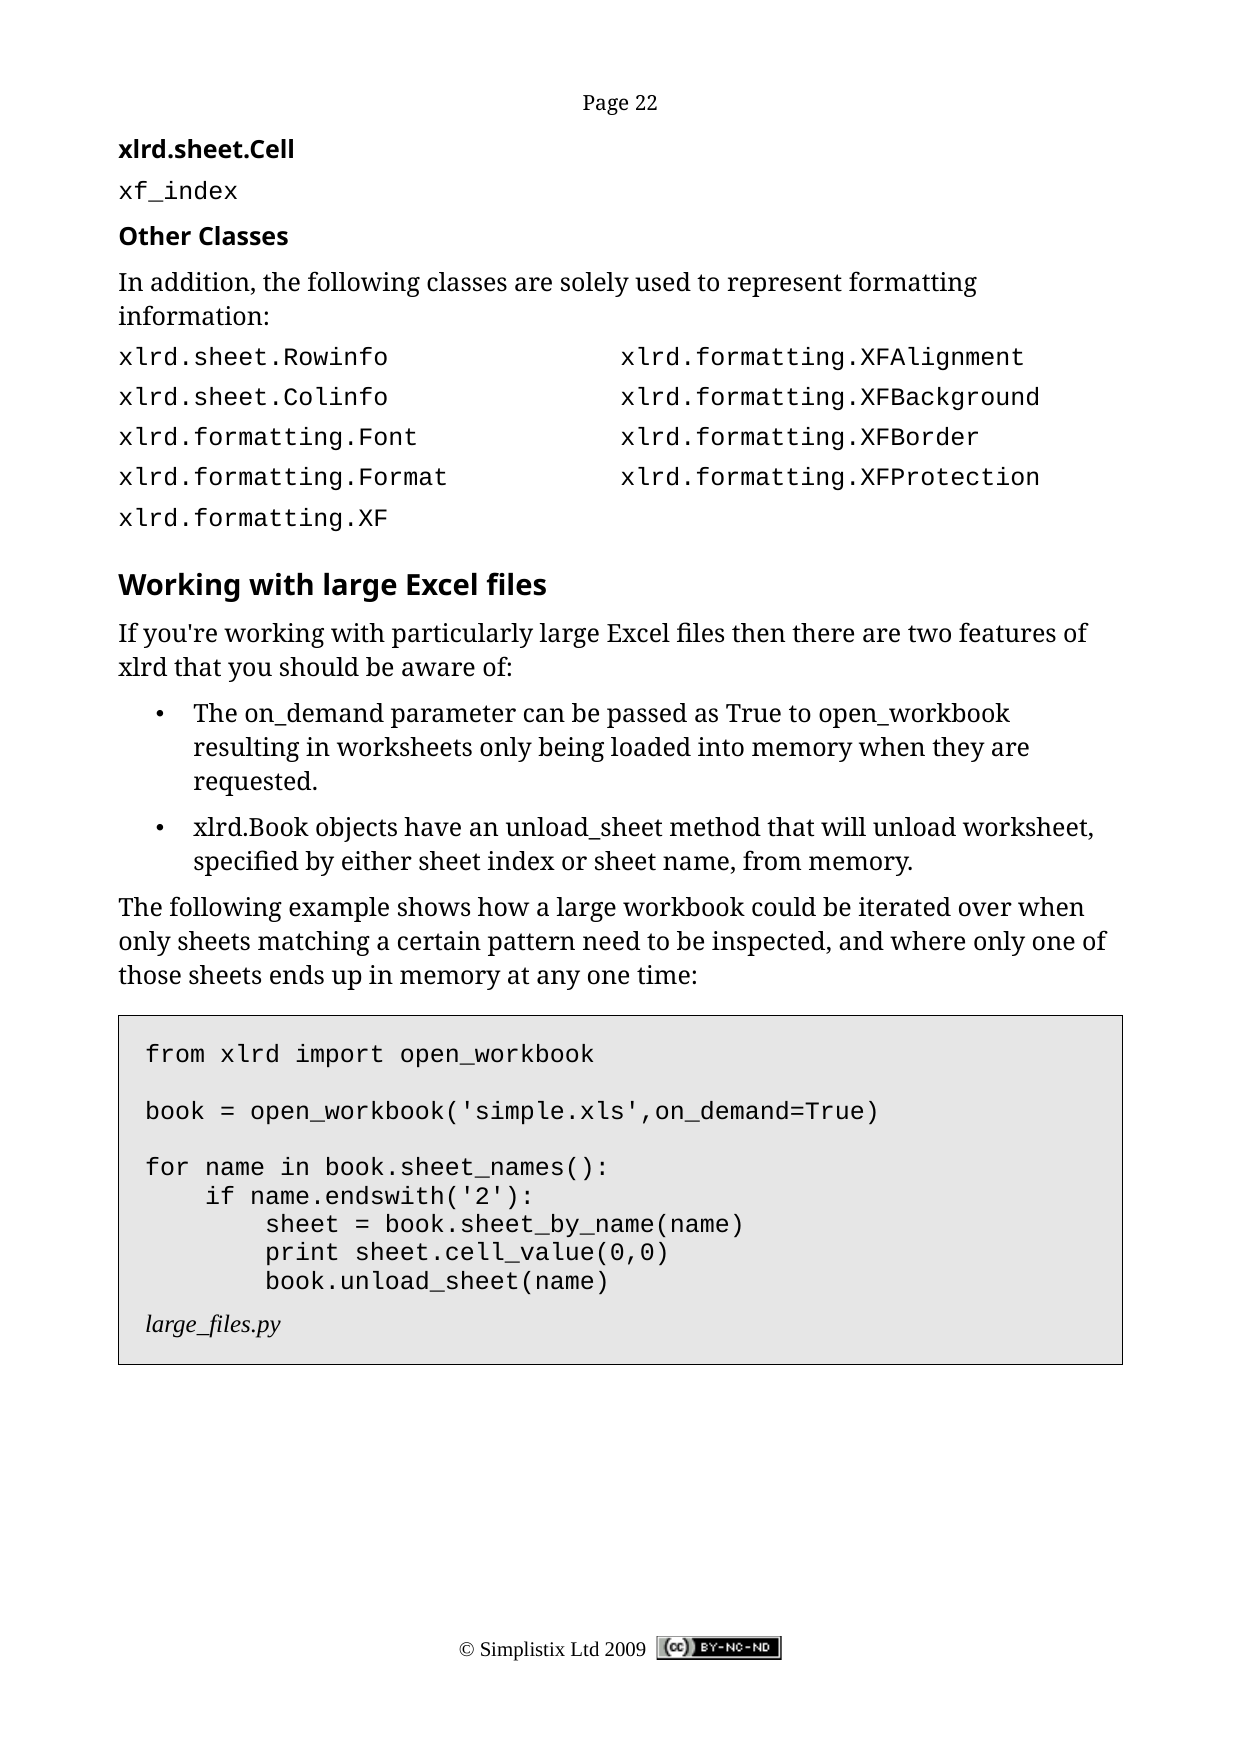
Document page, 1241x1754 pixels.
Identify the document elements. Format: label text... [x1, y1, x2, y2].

list The on_demand parameter can be passed as True to open_workbook resulting in worksheets only being loaded into memory when they are requested. [156, 695, 1122, 798]
text xlrd.sheet.Rowinfo [118, 345, 620, 373]
list xlrd.Book objects have an unload_sheet method that will unload worksheet, specified by either sheet index or sheet name, from memory. [156, 809, 1122, 877]
text If you're working with particularly large Excel files then there are two features of xlrd that you should be aware of: [118, 616, 1122, 684]
text print sheet.cell_value(0,0) [145, 1240, 1095, 1268]
text xlrd.formatting.XF [118, 505, 620, 533]
text sheet = book.sheet_by_name(name) [145, 1212, 1095, 1240]
text xlrd.formatting.Format [118, 465, 620, 493]
subtitle xlrd.sheet.Cell [118, 132, 1122, 166]
subtitle Working with large Excel files [118, 564, 1122, 604]
text book = open_workbook('simple.xls',on_demand=True) [145, 1098, 1095, 1127]
text if name.endswith('2'): [145, 1183, 1095, 1212]
text from xlrd import open_workbook [145, 1042, 1095, 1070]
text xlrd.formatting.XFAlignment [620, 345, 1122, 373]
text xlrd.formatting.XFBackground [620, 385, 1122, 413]
text xlrd.formatting.XFProtection [620, 465, 1122, 493]
text for name in book.sheet_names(): [145, 1155, 1095, 1183]
text large_files.py [145, 1309, 1095, 1338]
text In addition, the following classes are solely used to represent formatting information: [118, 265, 1122, 333]
text The following example shows how a large workbook could be iterated over when only sheets matching a certain pattern need to be inspected, and where only one of those sheets ends up in memory at any one time: [118, 889, 1122, 991]
text xlrd.formatting.Font [118, 425, 620, 453]
subtitle Other Classes [118, 218, 1122, 252]
text xlrd.sheet.Colinfo [118, 385, 620, 413]
picture [656, 1636, 782, 1660]
text book.unload_sheet(name) [145, 1268, 1095, 1297]
text xf_index [118, 178, 1122, 207]
text xlrd.formatting.XFBorder [620, 425, 1122, 453]
